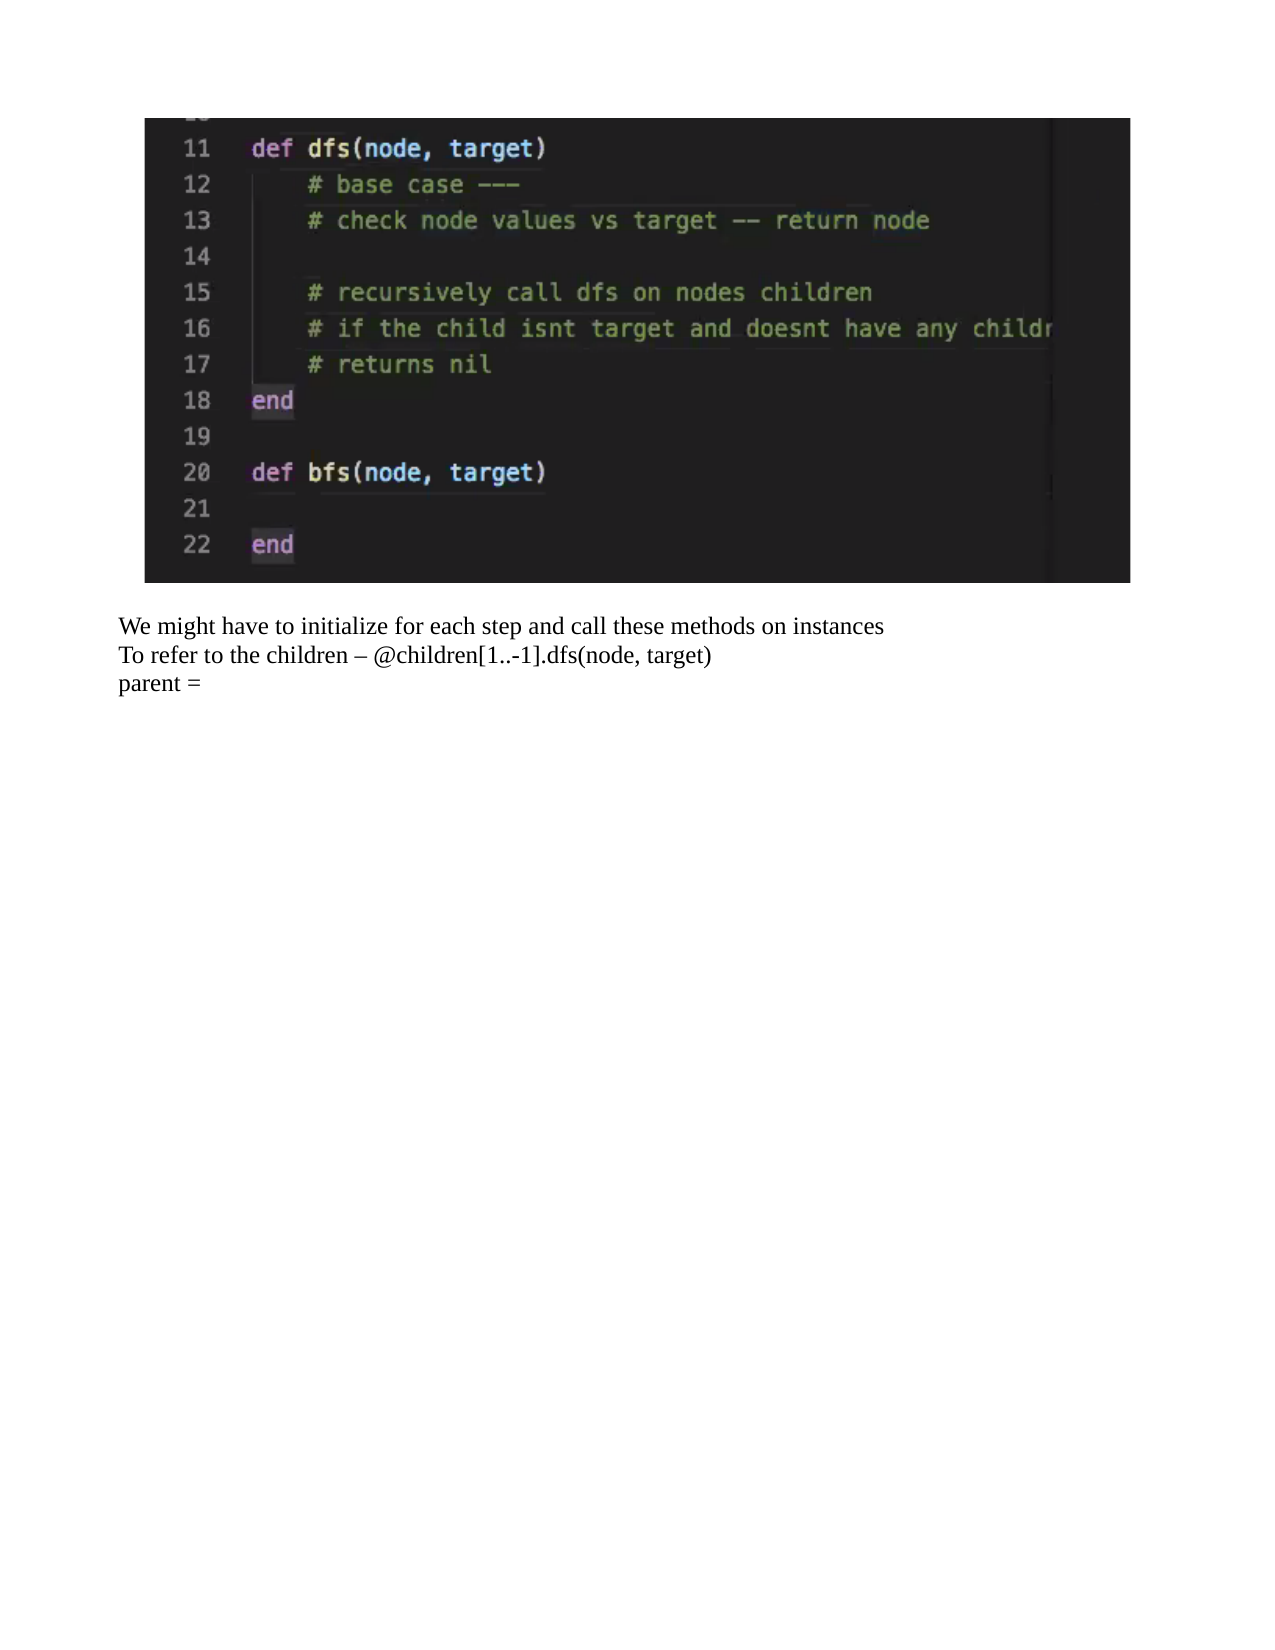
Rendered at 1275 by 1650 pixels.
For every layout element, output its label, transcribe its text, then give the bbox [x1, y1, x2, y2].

text To refer to the children – @children[1..-1].dfs(node, target) [118, 640, 1157, 668]
picture [144, 118, 1131, 583]
text parent = [118, 668, 1157, 697]
text We might have to initialize for each step and call these methods on instances [118, 611, 1157, 640]
